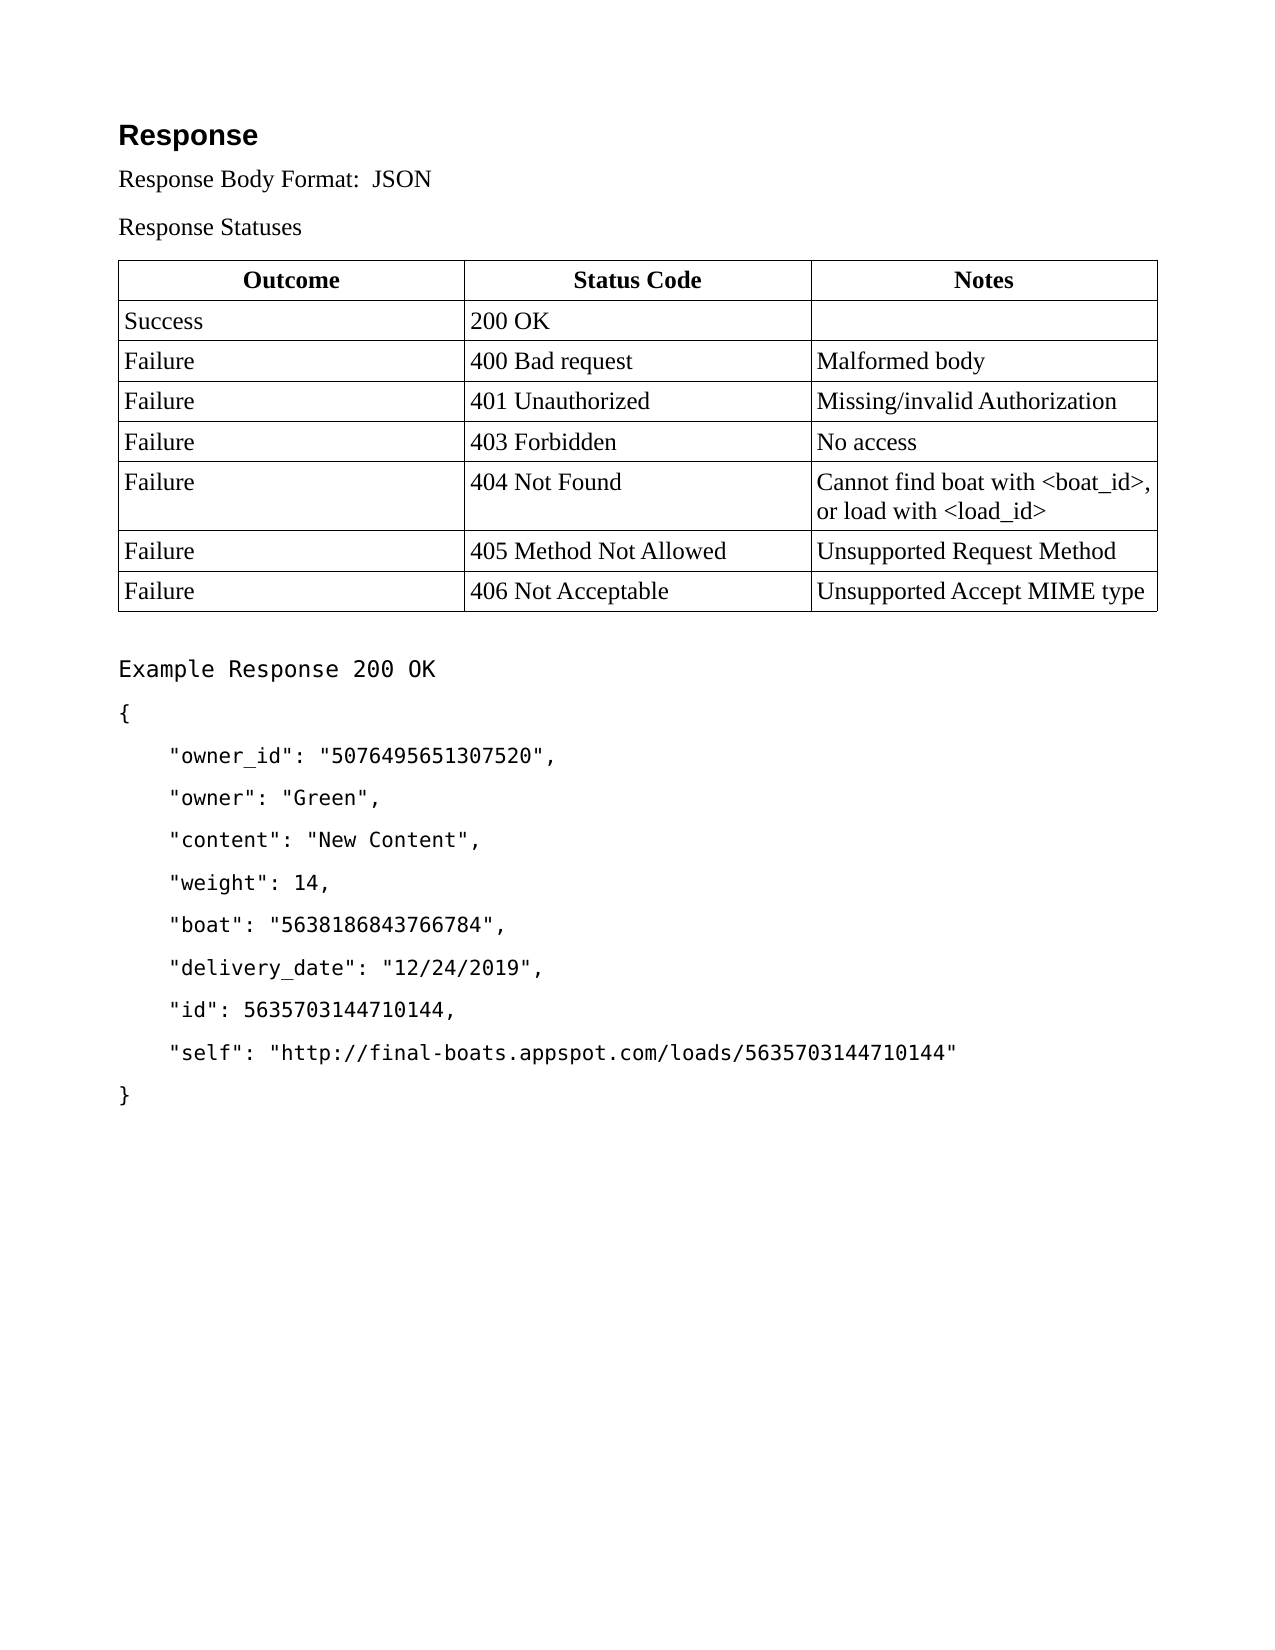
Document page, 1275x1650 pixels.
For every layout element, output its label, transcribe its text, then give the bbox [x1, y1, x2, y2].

table_cell Failure [119, 572, 464, 611]
table_cell Unsupported Accept MIME type [812, 572, 1157, 611]
table_header Status Code [465, 261, 811, 300]
text "boat": "5638186843766784", [118, 913, 1157, 938]
table_cell Failure [119, 422, 464, 461]
table_cell [812, 301, 1157, 340]
text "owner": "Green", [118, 786, 1157, 810]
table_cell Failure [119, 531, 464, 571]
text "self": "http://final-boats.appspot.com/loads/5635703144710144" [118, 1041, 1157, 1065]
table_cell Failure [119, 341, 464, 381]
table_cell Failure [119, 382, 464, 421]
table_cell 404 Not Found [465, 462, 811, 530]
table_cell 405 Method Not Allowed [465, 531, 811, 571]
table_cell 400 Bad request [465, 341, 811, 381]
table_cell Unsupported Request Method [812, 531, 1157, 571]
text "content": "New Content", [118, 828, 1157, 853]
text "owner_id": "5076495651307520", [118, 744, 1157, 768]
text "weight": 14, [118, 871, 1157, 895]
table_cell 200 OK [465, 301, 811, 340]
table_cell No access [812, 422, 1157, 461]
table_cell Failure [119, 462, 464, 530]
table_cell Cannot find boat with <boat_id>, or load with <load_id> [812, 462, 1157, 530]
text Response Statuses [118, 212, 1157, 241]
subtitle Response [118, 118, 1157, 152]
table_cell Missing/invalid Authorization [812, 382, 1157, 421]
text "id": 5635703144710144, [118, 998, 1157, 1022]
text { [118, 701, 1157, 726]
table_header Outcome [119, 261, 464, 300]
table_header Notes [812, 261, 1157, 300]
table_cell 406 Not Acceptable [465, 572, 811, 611]
table_cell Malformed body [812, 341, 1157, 381]
text } [118, 1083, 1157, 1107]
table_cell 403 Forbidden [465, 422, 811, 461]
text Example Response 200 OK [118, 656, 1157, 683]
text "delivery_date": "12/24/2019", [118, 956, 1157, 980]
text Response Body Format: JSON [118, 164, 1157, 193]
table_cell Success [119, 301, 464, 340]
table_cell 401 Unauthorized [465, 382, 811, 421]
